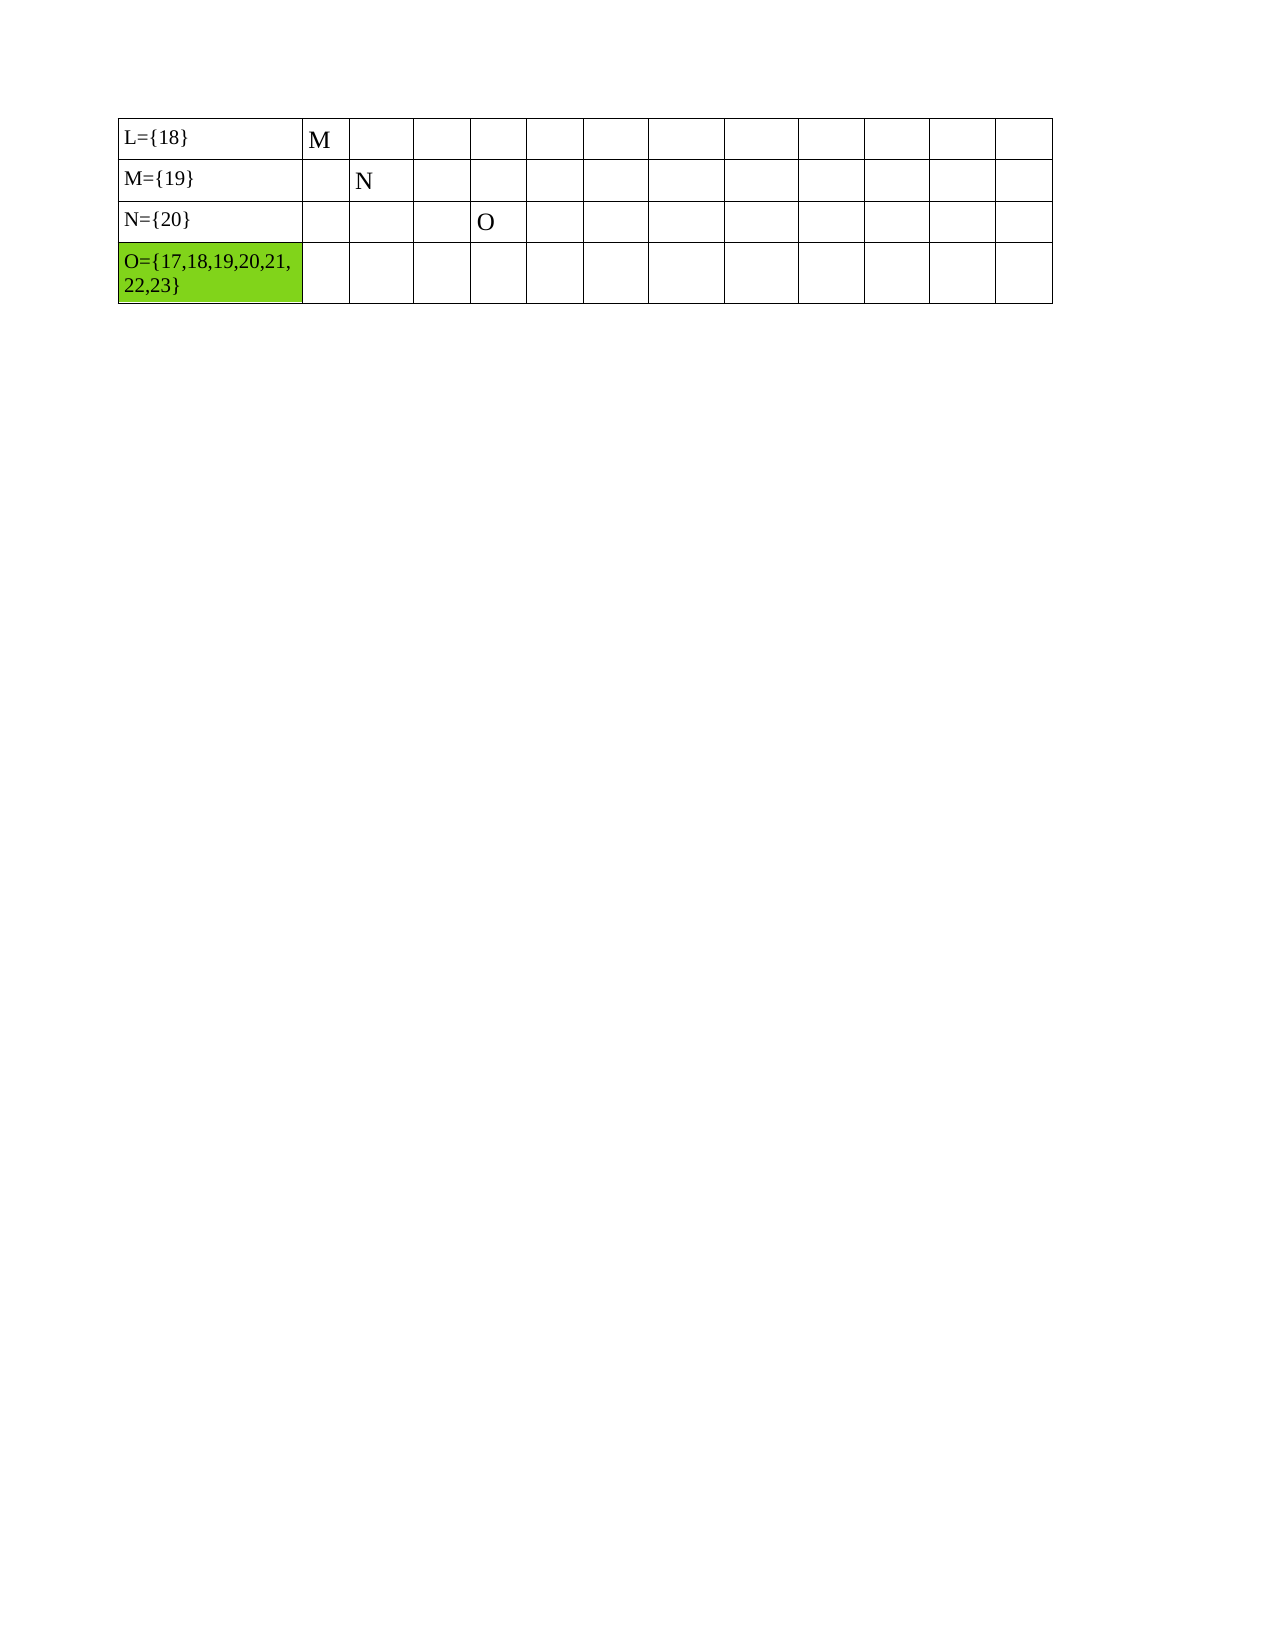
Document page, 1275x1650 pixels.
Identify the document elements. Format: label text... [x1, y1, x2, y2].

table_cell [865, 160, 929, 201]
table_cell [584, 160, 648, 201]
table_cell [527, 119, 583, 159]
table_cell [996, 160, 1052, 201]
table_cell [350, 202, 413, 242]
table_cell [649, 119, 724, 159]
table_cell [799, 202, 864, 242]
table_cell [725, 119, 798, 159]
table_cell N={20} [119, 202, 302, 242]
table_cell [649, 160, 724, 201]
table_cell [996, 202, 1052, 242]
table_cell [799, 243, 864, 302]
table_cell [350, 243, 413, 302]
table_cell L={18} [119, 119, 302, 159]
table_cell [414, 119, 470, 159]
table_cell [725, 160, 798, 201]
table_cell [303, 243, 349, 302]
table_cell [930, 119, 995, 159]
table_cell N [350, 160, 413, 201]
table_cell O={17,18,19,20,21,22,23} [119, 243, 302, 302]
table_cell [414, 160, 470, 201]
table_cell [930, 202, 995, 242]
table_cell [649, 243, 724, 302]
table_cell [350, 119, 413, 159]
table_cell [725, 202, 798, 242]
table_cell [303, 160, 349, 201]
table_cell [799, 119, 864, 159]
table_cell [930, 160, 995, 201]
table_cell [303, 202, 349, 242]
table_cell [725, 243, 798, 302]
table_cell M={19} [119, 160, 302, 201]
table_cell [527, 202, 583, 242]
table_cell M [303, 119, 349, 159]
table_cell [865, 119, 929, 159]
table_cell O [471, 202, 526, 242]
table_cell [930, 243, 995, 302]
table_cell [527, 160, 583, 201]
table_cell [584, 243, 648, 302]
table_cell [996, 243, 1052, 302]
table_cell [649, 202, 724, 242]
table_cell [584, 119, 648, 159]
table_cell [414, 243, 470, 302]
table_cell [865, 243, 929, 302]
table_cell [865, 202, 929, 242]
table_cell [527, 243, 583, 302]
table_cell [799, 160, 864, 201]
table_cell [414, 202, 470, 242]
table_cell [471, 119, 526, 159]
table_cell [471, 243, 526, 302]
table_cell [584, 202, 648, 242]
table_cell [996, 119, 1052, 159]
table_cell [471, 160, 526, 201]
